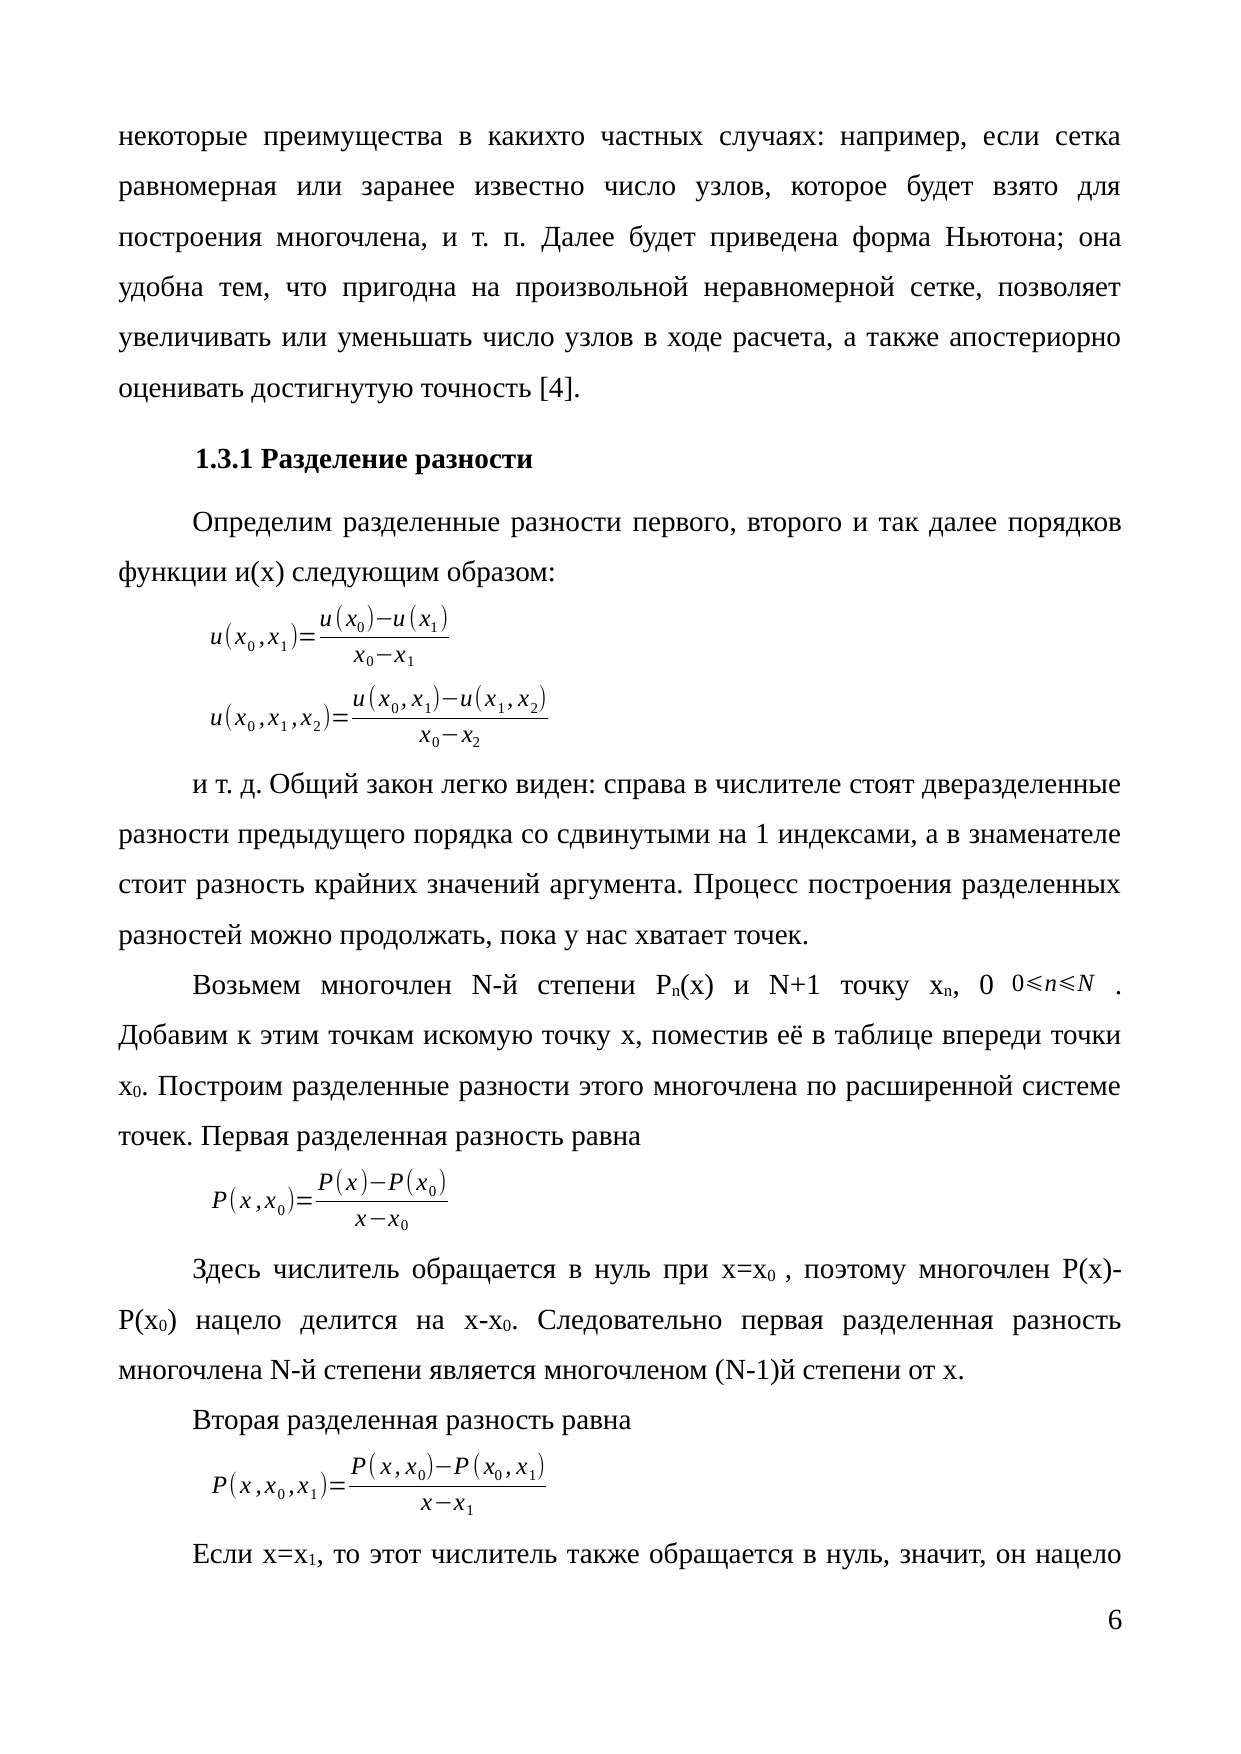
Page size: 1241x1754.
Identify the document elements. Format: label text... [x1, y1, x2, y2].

text Вторая разделенная разность равна [118, 1402, 1122, 1436]
text Если x=x1, то этот числитель также обращается в нуль, значит, он нацело [118, 1536, 1122, 1569]
text и т. д. Общий закон легко виден: справа в числителе стоят дверазделенные разности предыдущего порядка со сдвинутыми на 1 индексами, а в знаменателе стоит разность крайних значений аргумента. Процесс построения разделенных разностей можно продолжать, пока у нас хватает точек. [118, 766, 1122, 950]
text некоторые преимущества в какихто частных случаях: например, если сетка равномерная или заранее известно число узлов, которое будет взято для построения многочлена, и т. п. Далее будет приведена форма Ньютона; она удобна тем, что пригодна на произвольной неравномерной сетке, позволяет увеличивать или уменьшать число узлов в ходе расчета, а также апостериорно оценивать достигнутую точность [4]. [118, 118, 1122, 403]
text Возьмем многочлен N-й степени Pn(x) и N+1 точку xn, 0. Добавим к этим точкам искомую точку x, поместив её в таблице впереди точки x0. Построим разделенные разности этого многочлена по расширенной системе точек. Первая разделенная разность равна [118, 967, 1122, 1152]
text Определим разделенные разности первого, второго и так далее порядков функции и(x) следующим образом: [118, 504, 1122, 587]
subtitle 1.3.1 Разделение разности [177, 441, 1122, 474]
text Здесь числитель обращается в нуль при x=x0 , поэтому многочлен P(x)-P(x0) нацело делится на x-x0. Следовательно первая разделенная разность многочлена N-й степени является многочленом (N-1)й степени от x. [118, 1251, 1122, 1386]
